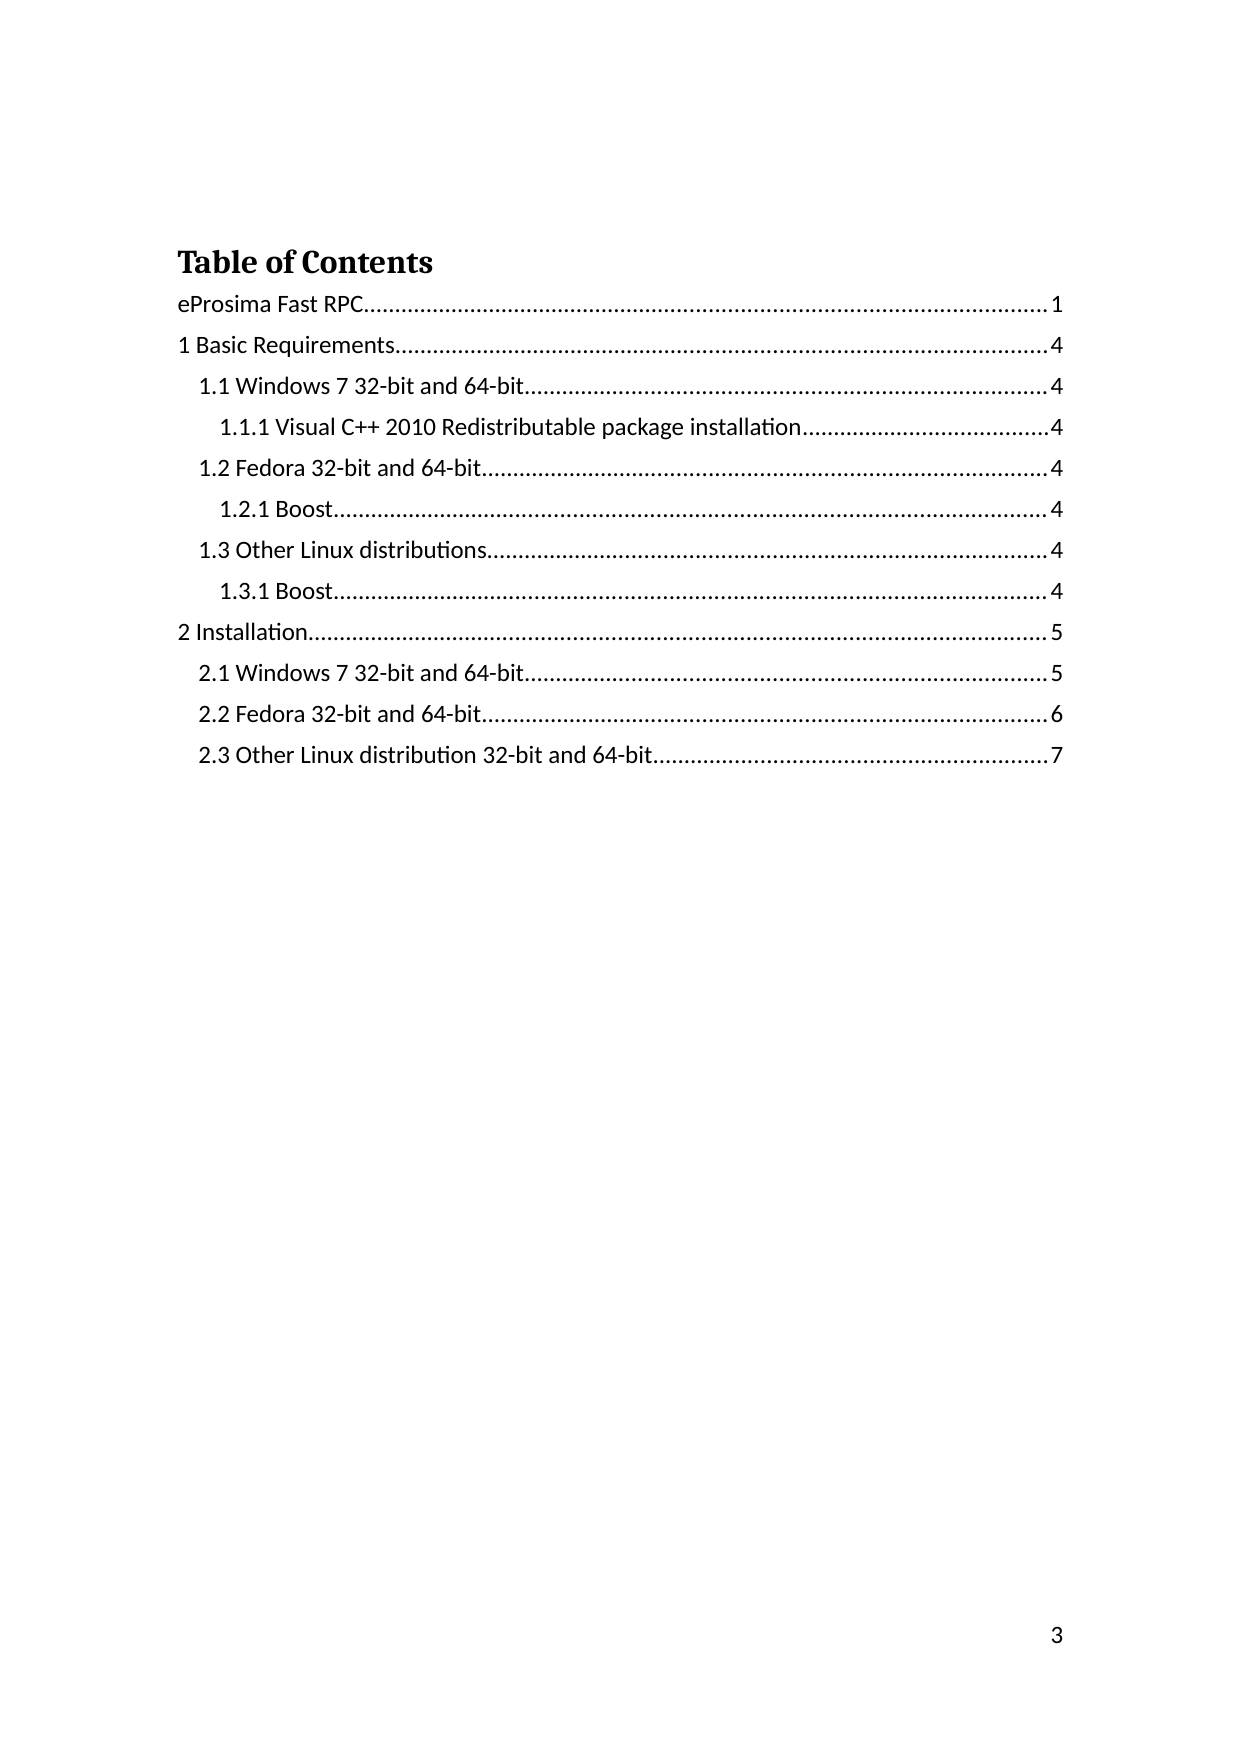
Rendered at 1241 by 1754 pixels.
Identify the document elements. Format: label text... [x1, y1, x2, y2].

text 1.2.1 Boost 4 [219, 493, 1063, 524]
text 2 Installation 5 [177, 616, 1063, 646]
text 2.1 Windows 7 32-bit and 64-bit 5 [198, 657, 1063, 687]
text 2.2 Fedora 32-bit and 64-bit 6 [198, 698, 1063, 728]
subtitle Table of Contents [177, 244, 1063, 282]
text 1.1 Windows 7 32-bit and 64-bit 4 [198, 370, 1063, 401]
text eProsima Fast RPC 1 [177, 288, 1063, 319]
text 1 Basic Requirements 4 [177, 329, 1063, 360]
text 1.3.1 Boost 4 [219, 575, 1063, 606]
text 2.3 Other Linux distribution 32-bit and 64-bit 7 [198, 739, 1063, 769]
text 1.1.1 Visual C++ 2010 Redistributable package installation 4 [219, 411, 1063, 442]
text 1.2 Fedora 32-bit and 64-bit 4 [198, 452, 1063, 483]
text 1.3 Other Linux distributions 4 [198, 534, 1063, 564]
